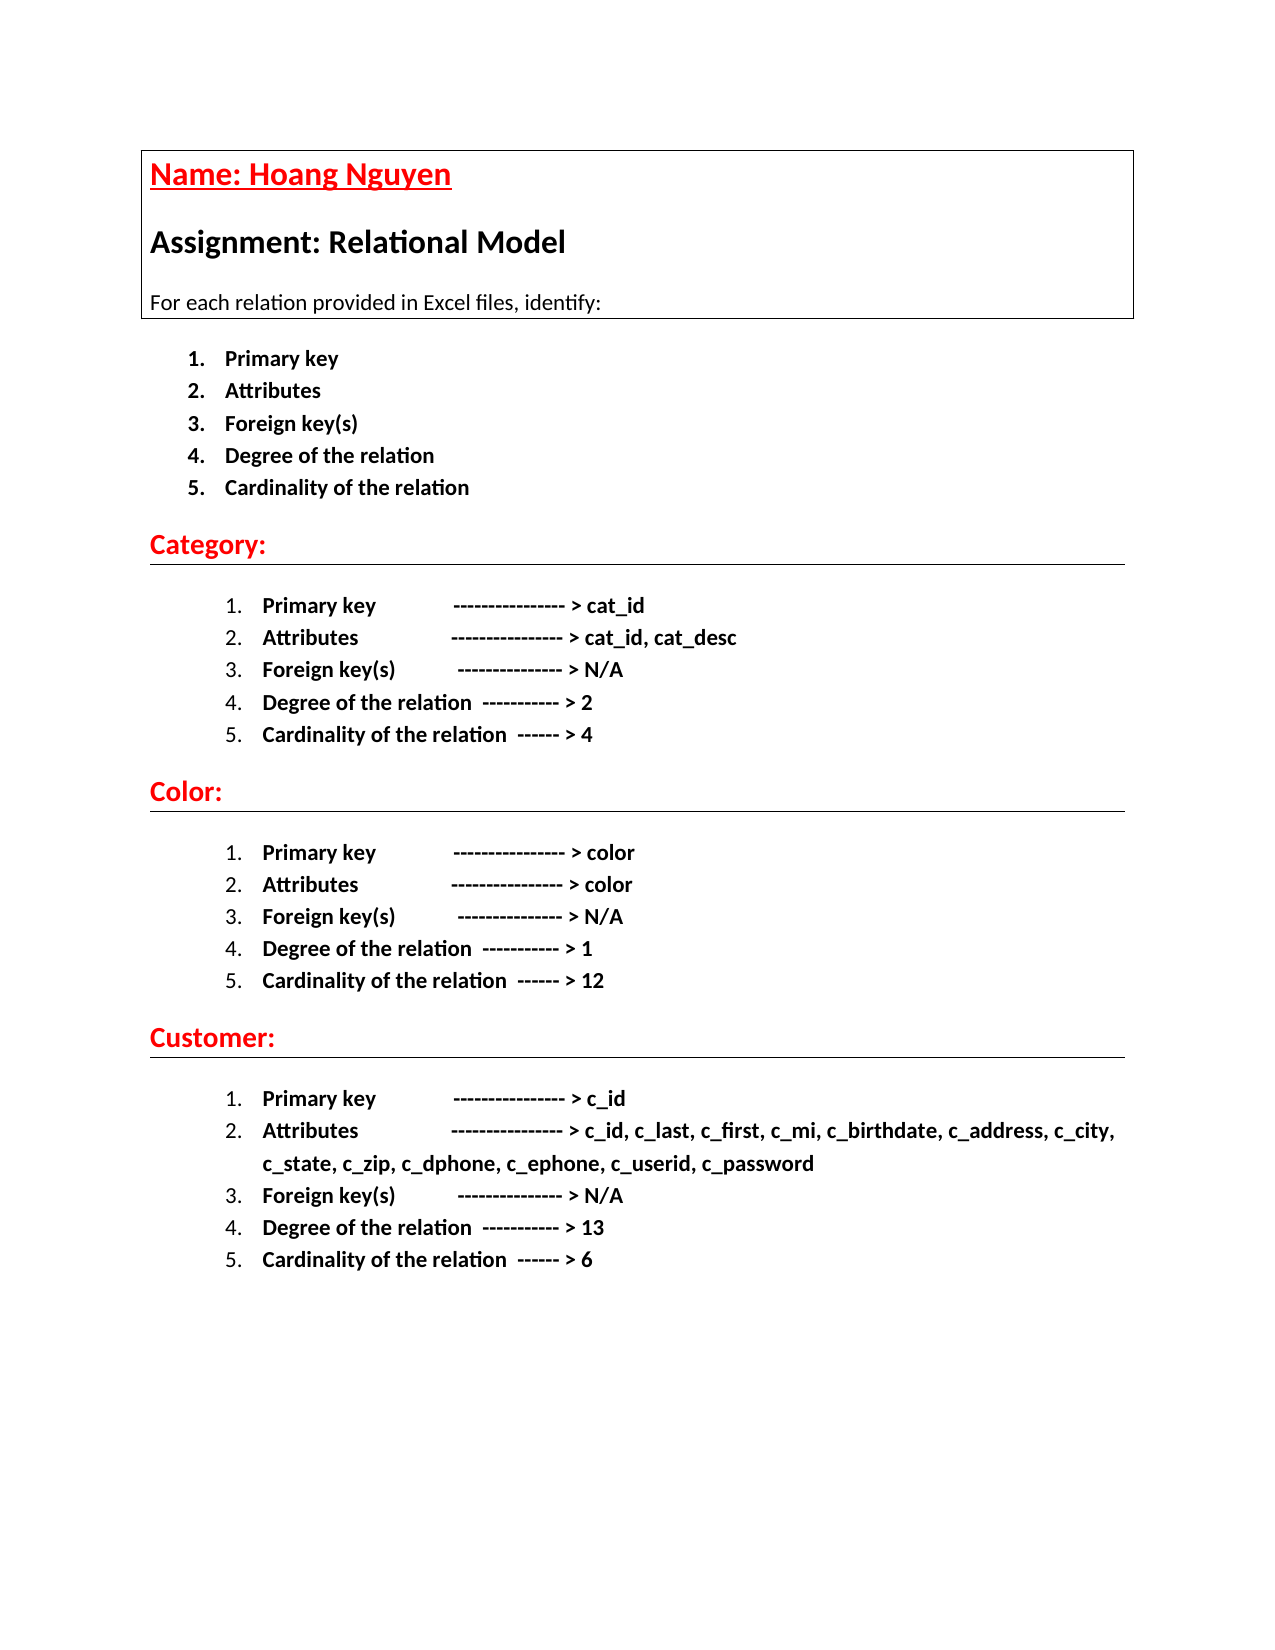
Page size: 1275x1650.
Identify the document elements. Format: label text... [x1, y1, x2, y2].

list Primary key ---------------- > color [225, 838, 1125, 866]
list Cardinality of the relation ------ > 6 [225, 1245, 1125, 1273]
text Customer: [150, 1019, 1125, 1057]
list Primary key ---------------- > cat_id [225, 591, 1125, 619]
list Cardinality of the relation [187, 473, 1125, 501]
list Primary key ---------------- > c_id [225, 1084, 1125, 1112]
list Attributes [187, 377, 1125, 405]
text Category: [150, 526, 1125, 564]
list Attributes ---------------- > color [225, 870, 1125, 898]
list Foreign key(s) [187, 409, 1125, 437]
list Attributes ---------------- > c_id, c_last, c_first, c_mi, c_birthdate, c_address, c_city, c_state, c_zip, c_dphone, c_ephone, c_userid, c_password [225, 1117, 1125, 1177]
list Degree of the relation ----------- > 2 [225, 688, 1125, 716]
list Cardinality of the relation ------ > 12 [225, 967, 1125, 994]
list Degree of the relation ----------- > 13 [225, 1213, 1125, 1241]
text Name: Hoang Nguyen [142, 151, 1133, 194]
text For each relation provided in Excel files, identify: [142, 285, 1133, 318]
list Degree of the relation ----------- > 1 [225, 934, 1125, 962]
list Degree of the relation [187, 441, 1125, 469]
list Primary key [187, 344, 1125, 372]
list Cardinality of the relation ------ > 4 [225, 720, 1125, 748]
list Foreign key(s) --------------- > N/A [225, 1181, 1125, 1209]
list Foreign key(s) --------------- > N/A [225, 656, 1125, 683]
list Attributes ---------------- > cat_id, cat_desc [225, 623, 1125, 651]
text Assignment: Relational Model [142, 218, 1133, 261]
list Foreign key(s) --------------- > N/A [225, 902, 1125, 930]
text Color: [150, 773, 1125, 811]
